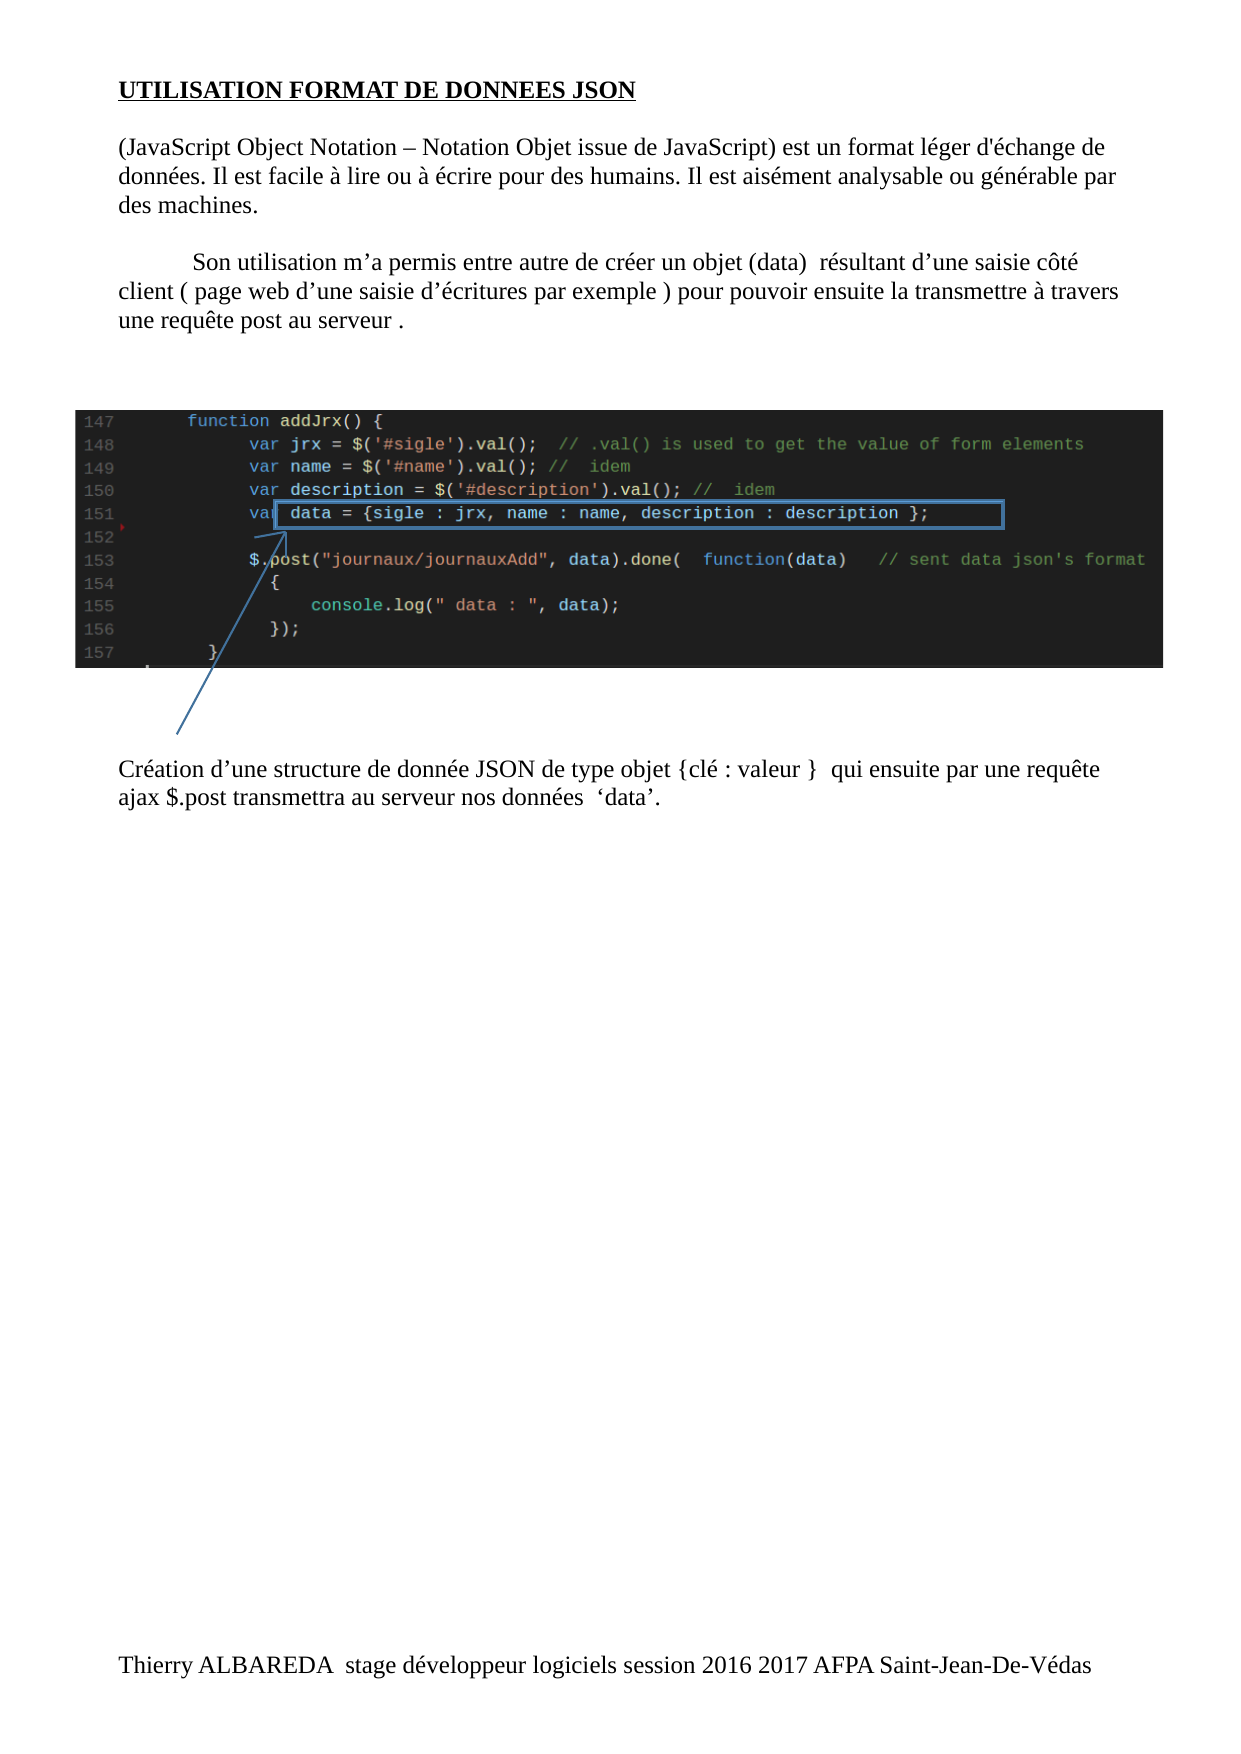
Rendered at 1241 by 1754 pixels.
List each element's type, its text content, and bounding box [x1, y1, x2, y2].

picture [278, 504, 1001, 526]
picture [75, 410, 1164, 668]
text Création d’une structure de donnée JSON de type objet {clé : valeur } qui ensuite par une requête ajax $.post transmettra au serveur nos données ‘data’. [118, 754, 1122, 811]
text (JavaScript Object Notation – Notation Objet issue de JavaScript) est un format léger d'échange de données. Il est facile à lire ou à écrire pour des humains. Il est aisément analysable ou générable par des machines. [118, 132, 1122, 219]
text Son utilisation m’a permis entre autre de créer un objet (data) résultant d’une saisie côté client ( page web d’une saisie d’écritures par exemple ) pour pouvoir ensuite la transmettre à travers une requête post au serveur . [118, 247, 1122, 334]
text UTILISATION FORMAT DE DONNEES JSON [118, 75, 1122, 104]
